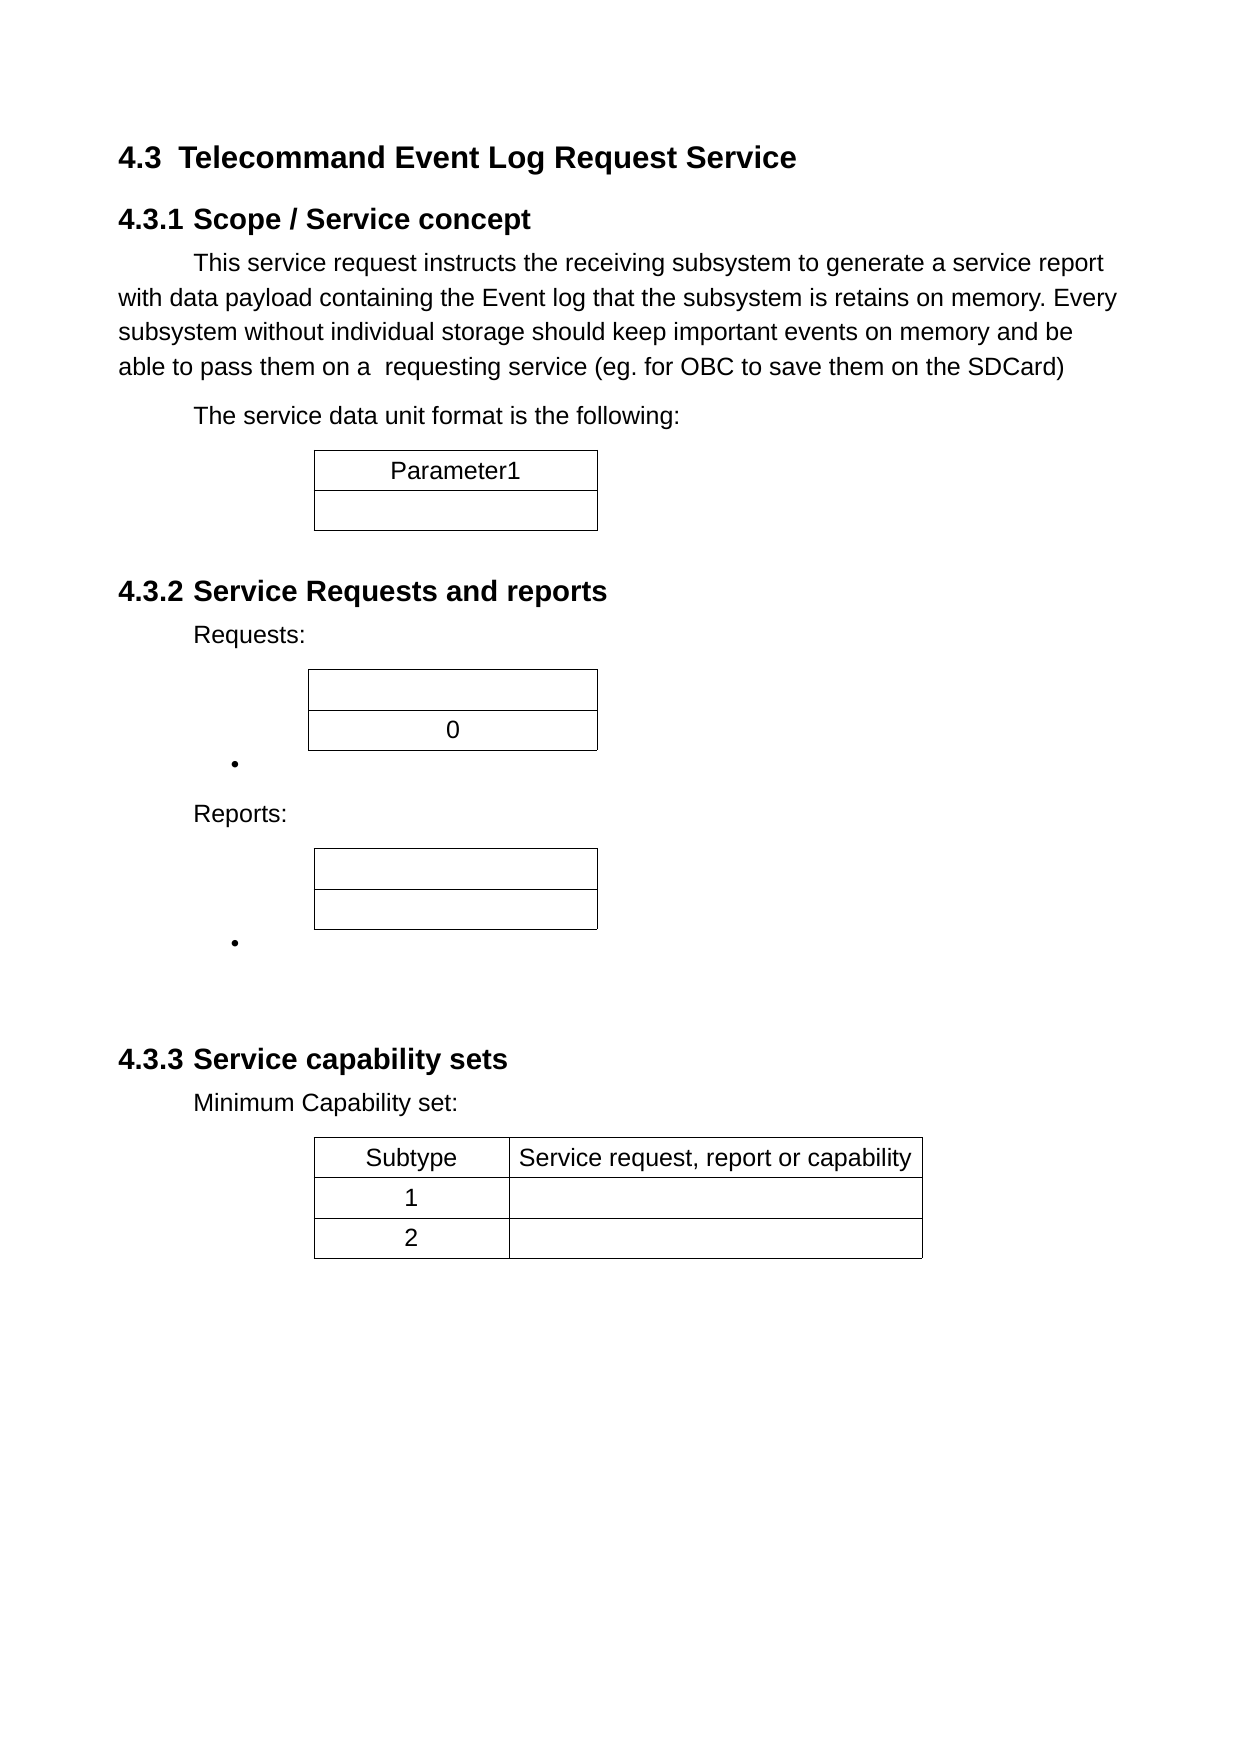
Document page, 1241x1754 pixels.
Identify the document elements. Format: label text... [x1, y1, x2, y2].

table_cell [315, 491, 597, 530]
subtitle 4.3.3 Service capability sets [118, 1042, 1122, 1075]
subtitle 4.3.1 Scope / Service concept [118, 202, 1122, 236]
table_header [309, 670, 597, 709]
text Reports: [118, 799, 1122, 828]
text This service request instructs the receiving subsystem to generate a service report with data payload containing the Event log that the subsystem is retains on memory. Every subsystem without individual storage should keep important events on memory and be able to pass them on a requesting service (eg. for OBC to save them on the SDCard) [118, 248, 1122, 380]
text The service data unit format is the following: [118, 401, 1122, 429]
text Minimum Capability set: [118, 1088, 1122, 1117]
table_cell 0 [309, 711, 597, 750]
table_cell 1 [315, 1178, 509, 1218]
table_header Parameter1 [315, 451, 597, 490]
table_header Subtype [315, 1138, 509, 1177]
subtitle 4.3 Telecommand Event Log Request Service [118, 139, 1122, 175]
subtitle 4.3.2 Service Requests and reports [118, 574, 1122, 608]
table_cell [510, 1219, 922, 1258]
table_cell [315, 890, 597, 929]
table_cell 2 [315, 1219, 509, 1258]
table_cell [510, 1178, 922, 1218]
table_header Service request, report or capability [510, 1138, 922, 1177]
text Requests: [118, 620, 1122, 649]
table_header [315, 849, 597, 888]
